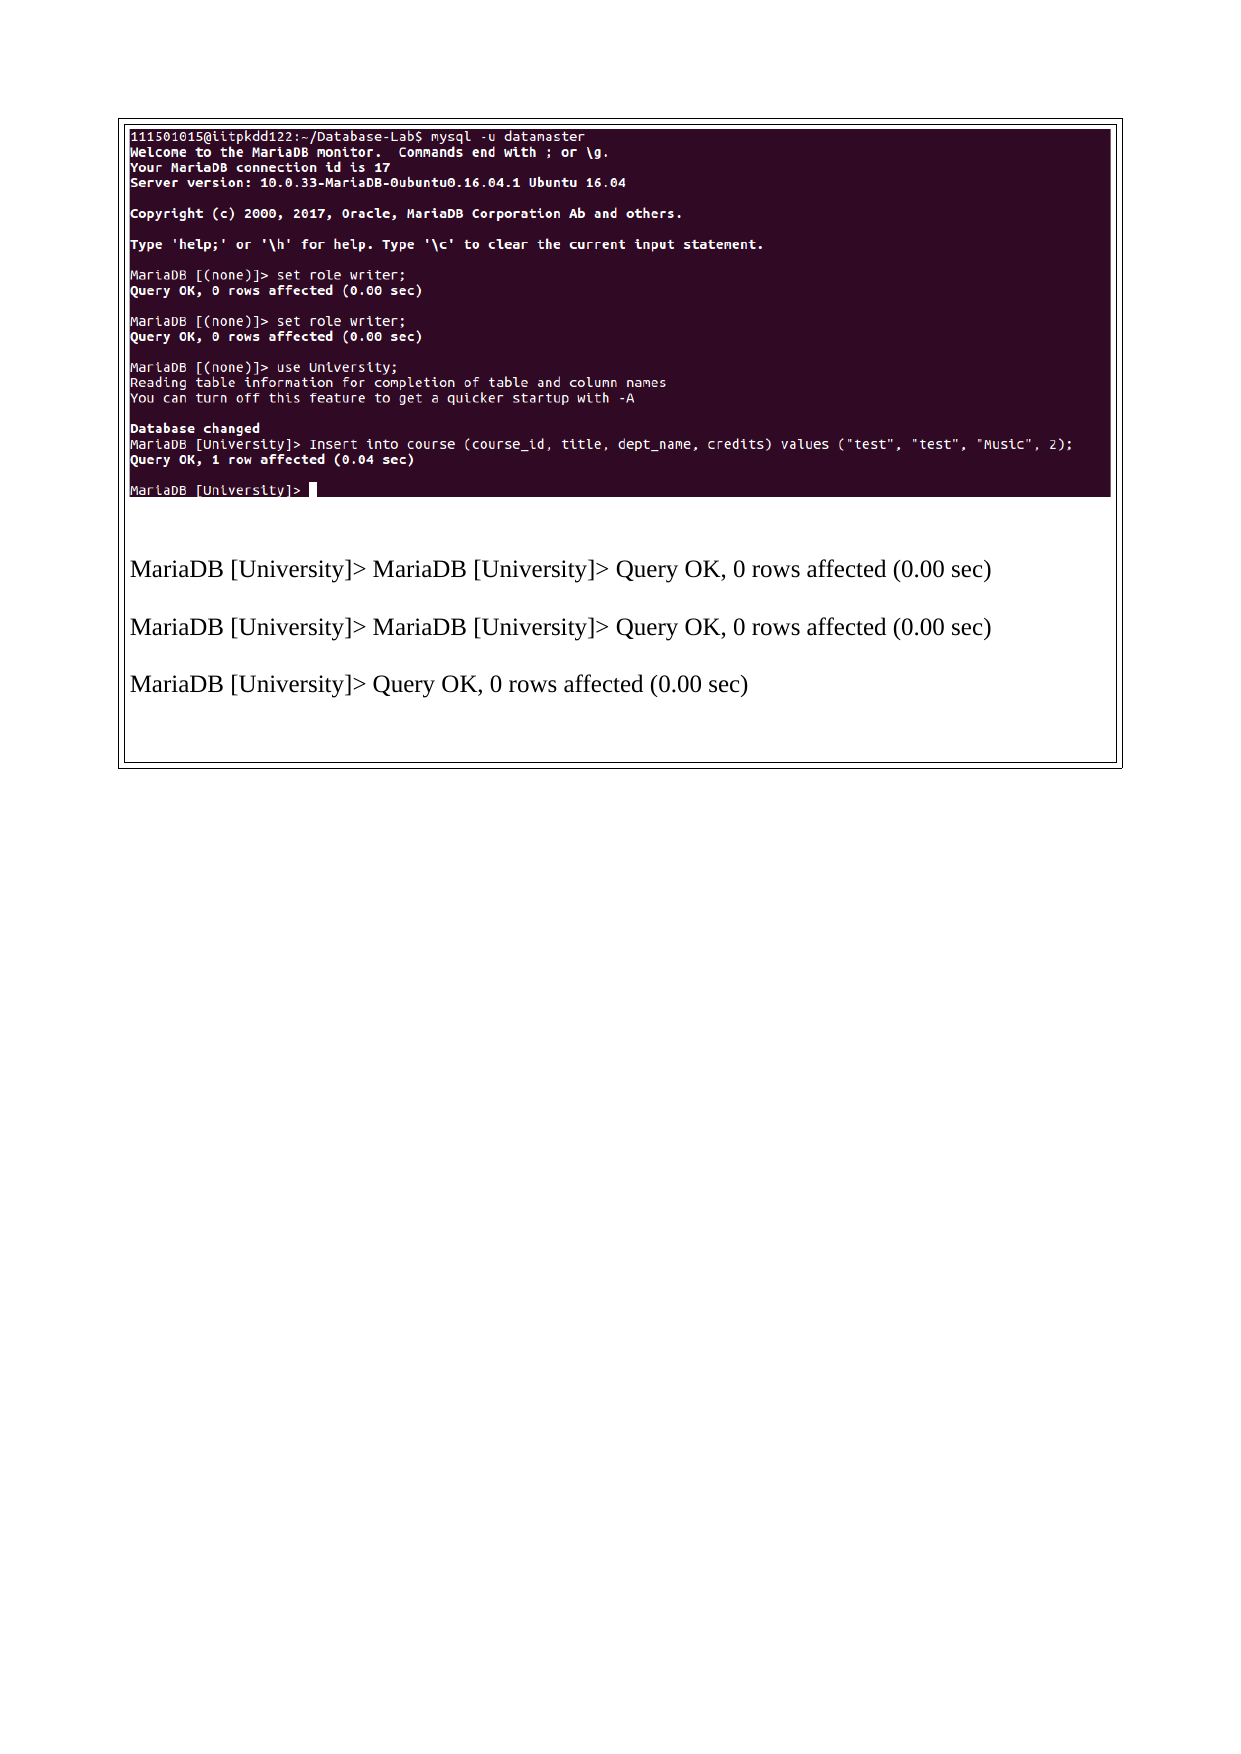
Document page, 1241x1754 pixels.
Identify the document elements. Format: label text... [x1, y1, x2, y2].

table_header [119, 119, 1122, 767]
table_cell MariaDB [University]> Query OK, 0 rows affected (0.00 sec) MariaDB [(none)]> Query OK, 0 rows affected (0.00 sec) MariaDB [(none)]> MariaDB [(none)]> Query OK, 0 rows affected (0.00 sec) MariaDB [(none)]> MariaDB [(none)]> Query OK, 0 rows affected (0.00 sec) MariaDB [(none)]> MariaDB [(none)]> MariaDB [(none)]> Query OK, 0 rows affected (0.00 sec) MariaDB [University]> MariaDB [University]> Query OK, 0 rows affected (0.00 sec) MariaDB [University]> MariaDB [University]> Query OK, 0 rows affected (0.00 sec) MariaDB [University]> Query OK, 0 rows affected (0.00 sec) [125, 125, 1116, 762]
picture [129, 129, 1111, 497]
